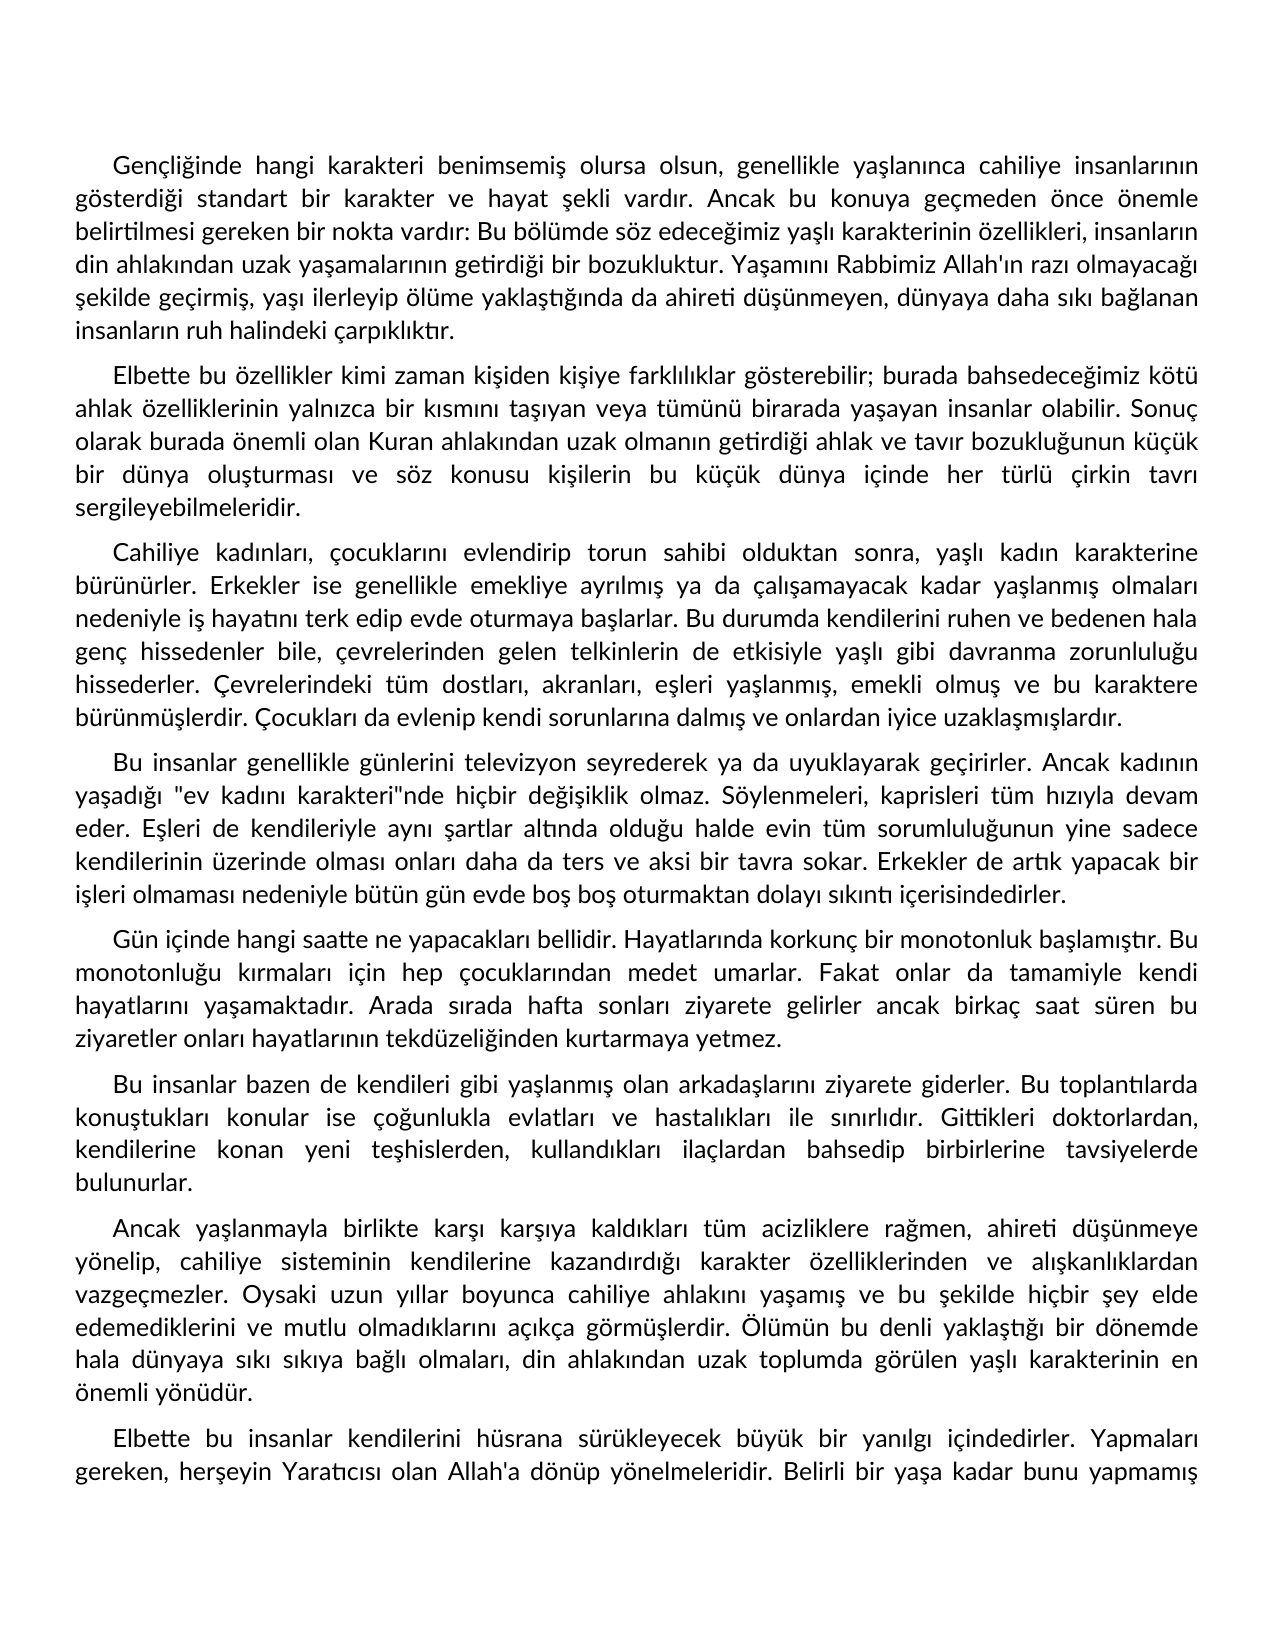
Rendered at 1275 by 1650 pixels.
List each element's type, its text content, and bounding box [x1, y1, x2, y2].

text Elbette bu özellikler kimi zaman kişiden kişiye farklılıklar gösterebilir; burada bahsedeceğimiz kötü ahlak özelliklerinin yalnızca bir kısmını taşıyan veya tümünü birarada yaşayan insanlar olabilir. Sonuç olarak burada önemli olan Kuran ahlakından uzak olmanın getirdiği ahlak ve tavır bozukluğunun küçük bir dünya oluşturması ve söz konusu kişilerin bu küçük dünya içinde her türlü çirkin tavrı sergileyebilmeleridir. [75, 360, 1200, 522]
text Gün içinde hangi saatte ne yapacakları bellidir. Hayatlarında korkunç bir monotonluk başlamıştır. Bu monotonluğu kırmaları için hep çocuklarından medet umarlar. Fakat onlar da tamamiyle kendi hayatlarını yaşamaktadır. Arada sırada hafta sonları ziyarete gelirler ancak birkaç saat süren bu ziyaretler onları hayatlarının tekdüzeliğinden kurtarmaya yetmez. [75, 924, 1200, 1053]
text Gençliğinde hangi karakteri benimsemiş olursa olsun, genellikle yaşlanınca cahiliye insanlarının gösterdiği standart bir karakter ve hayat şekli vardır. Ancak bu konuya geçmeden önce önemle belirtilmesi gereken bir nokta vardır: Bu bölümde söz edeceğimiz yaşlı karakterinin özellikleri, insanların din ahlakından uzak yaşamalarının getirdiği bir bozukluktur. Yaşamını Rabbimiz Allah'ın razı olmayacağı şekilde geçirmiş, yaşı ilerleyip ölüme yaklaştığında da ahireti düşünmeyen, dünyaya daha sıkı bağlanan insanların ruh halindeki çarpıklıktır. [75, 150, 1200, 344]
text Cahiliye kadınları, çocuklarını evlendirip torun sahibi olduktan sonra, yaşlı kadın karakterine bürünürler. Erkekler ise genellikle emekliye ayrılmış ya da çalışamayacak kadar yaşlanmış olmaları nedeniyle iş hayatını terk edip evde oturmaya başlarlar. Bu durumda kendilerini ruhen ve bedenen hala genç hissedenler bile, çevrelerinden gelen telkinlerin de etkisiyle yaşlı gibi davranma zorunluluğu hissederler. Çevrelerindeki tüm dostları, akranları, eşleri yaşlanmış, emekli olmuş ve bu karaktere bürünmüşlerdir. Çocukları da evlenip kendi sorunlarına dalmış ve onlardan iyice uzaklaşmışlardır. [75, 537, 1200, 732]
text Bu insanlar bazen de kendileri gibi yaşlanmış olan arkadaşlarını ziyarete giderler. Bu toplantılarda konuştukları konular ise çoğunlukla evlatları ve hastalıkları ile sınırlıdır. Gittikleri doktorlardan, kendilerine konan yeni teşhislerden, kullandıkları ilaçlardan bahsedip birbirlerine tavsiyelerde bulunurlar. [75, 1068, 1200, 1197]
text Ancak yaşlanmayla birlikte karşı karşıya kaldıkları tüm acizliklere rağmen, ahireti düşünmeye yönelip, cahiliye sisteminin kendilerine kazandırdığı karakter özelliklerinden ve alışkanlıklardan vazgeçmezler. Oysaki uzun yıllar boyunca cahiliye ahlakını yaşamış ve bu şekilde hiçbir şey elde edemediklerini ve mutlu olmadıklarını açıkça görmüşlerdir. Ölümün bu denli yaklaştığı bir dönemde hala dünyaya sıkı sıkıya bağlı olmaları, din ahlakından uzak toplumda görülen yaşlı karakterinin en önemli yönüdür. [75, 1212, 1200, 1407]
text Elbette bu insanlar kendilerini hüsrana sürükleyecek büyük bir yanılgı içindedirler. Yapmaları gereken, herşeyin Yaratıcısı olan Allah'a dönüp yönelmeleridir. Belirli bir yaşa kadar bunu yapmamış [75, 1422, 1200, 1485]
text Bu insanlar genellikle günlerini televizyon seyrederek ya da uyuklayarak geçirirler. Ancak kadının yaşadığı "ev kadını karakteri"nde hiçbir değişiklik olmaz. Söylenmeleri, kaprisleri tüm hızıyla devam eder. Eşleri de kendileriyle aynı şartlar altında olduğu halde evin tüm sorumluluğunun yine sadece kendilerinin üzerinde olması onları daha da ters ve aksi bir tavra sokar. Erkekler de artık yapacak bir işleri olmaması nedeniyle bütün gün evde boş boş oturmaktan dolayı sıkıntı içerisindedirler. [75, 747, 1200, 909]
